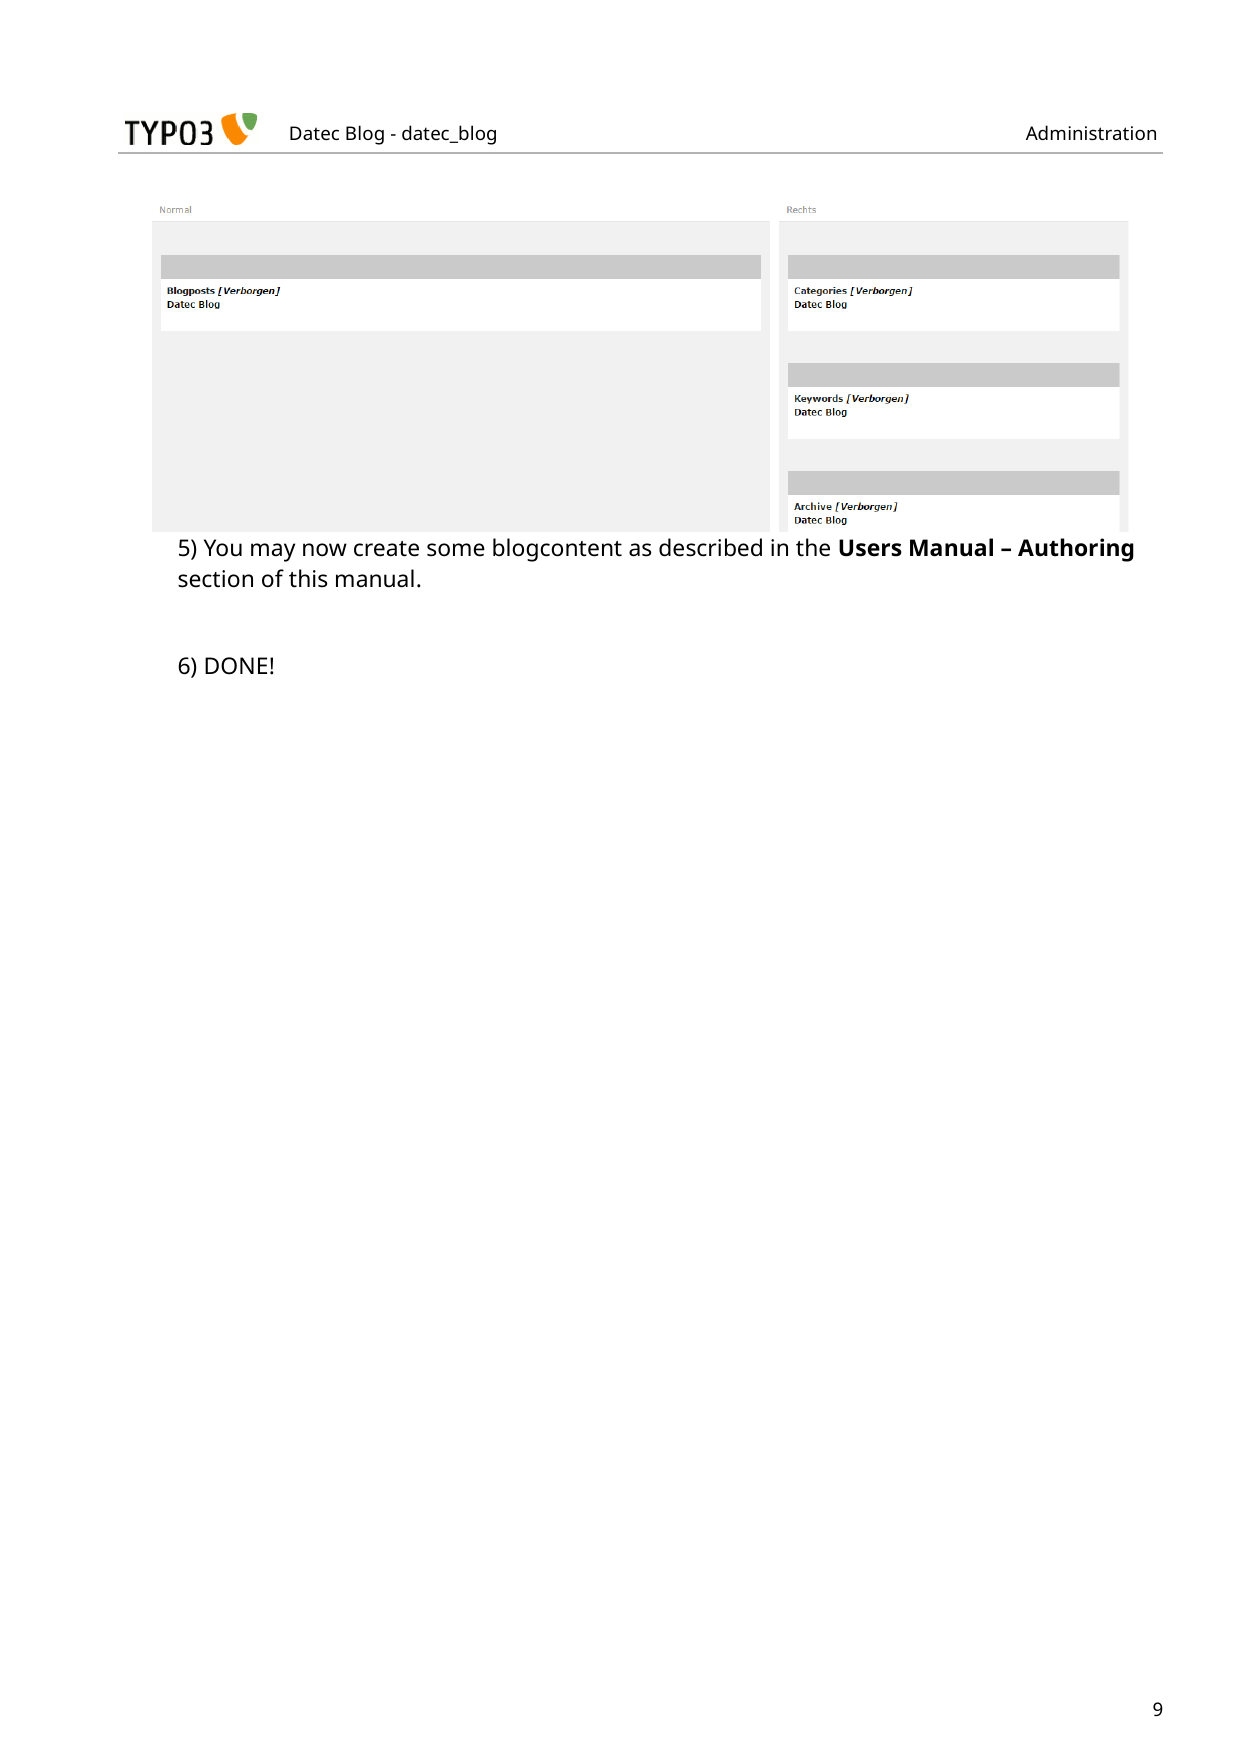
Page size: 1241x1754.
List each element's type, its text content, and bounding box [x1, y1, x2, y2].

picture [147, 201, 1134, 532]
text 6) DONE! [177, 650, 1163, 681]
text 5) You may now create some blogcontent as described in the Users Manual – Authoring section of this manual. [177, 202, 1163, 594]
picture [124, 112, 260, 145]
